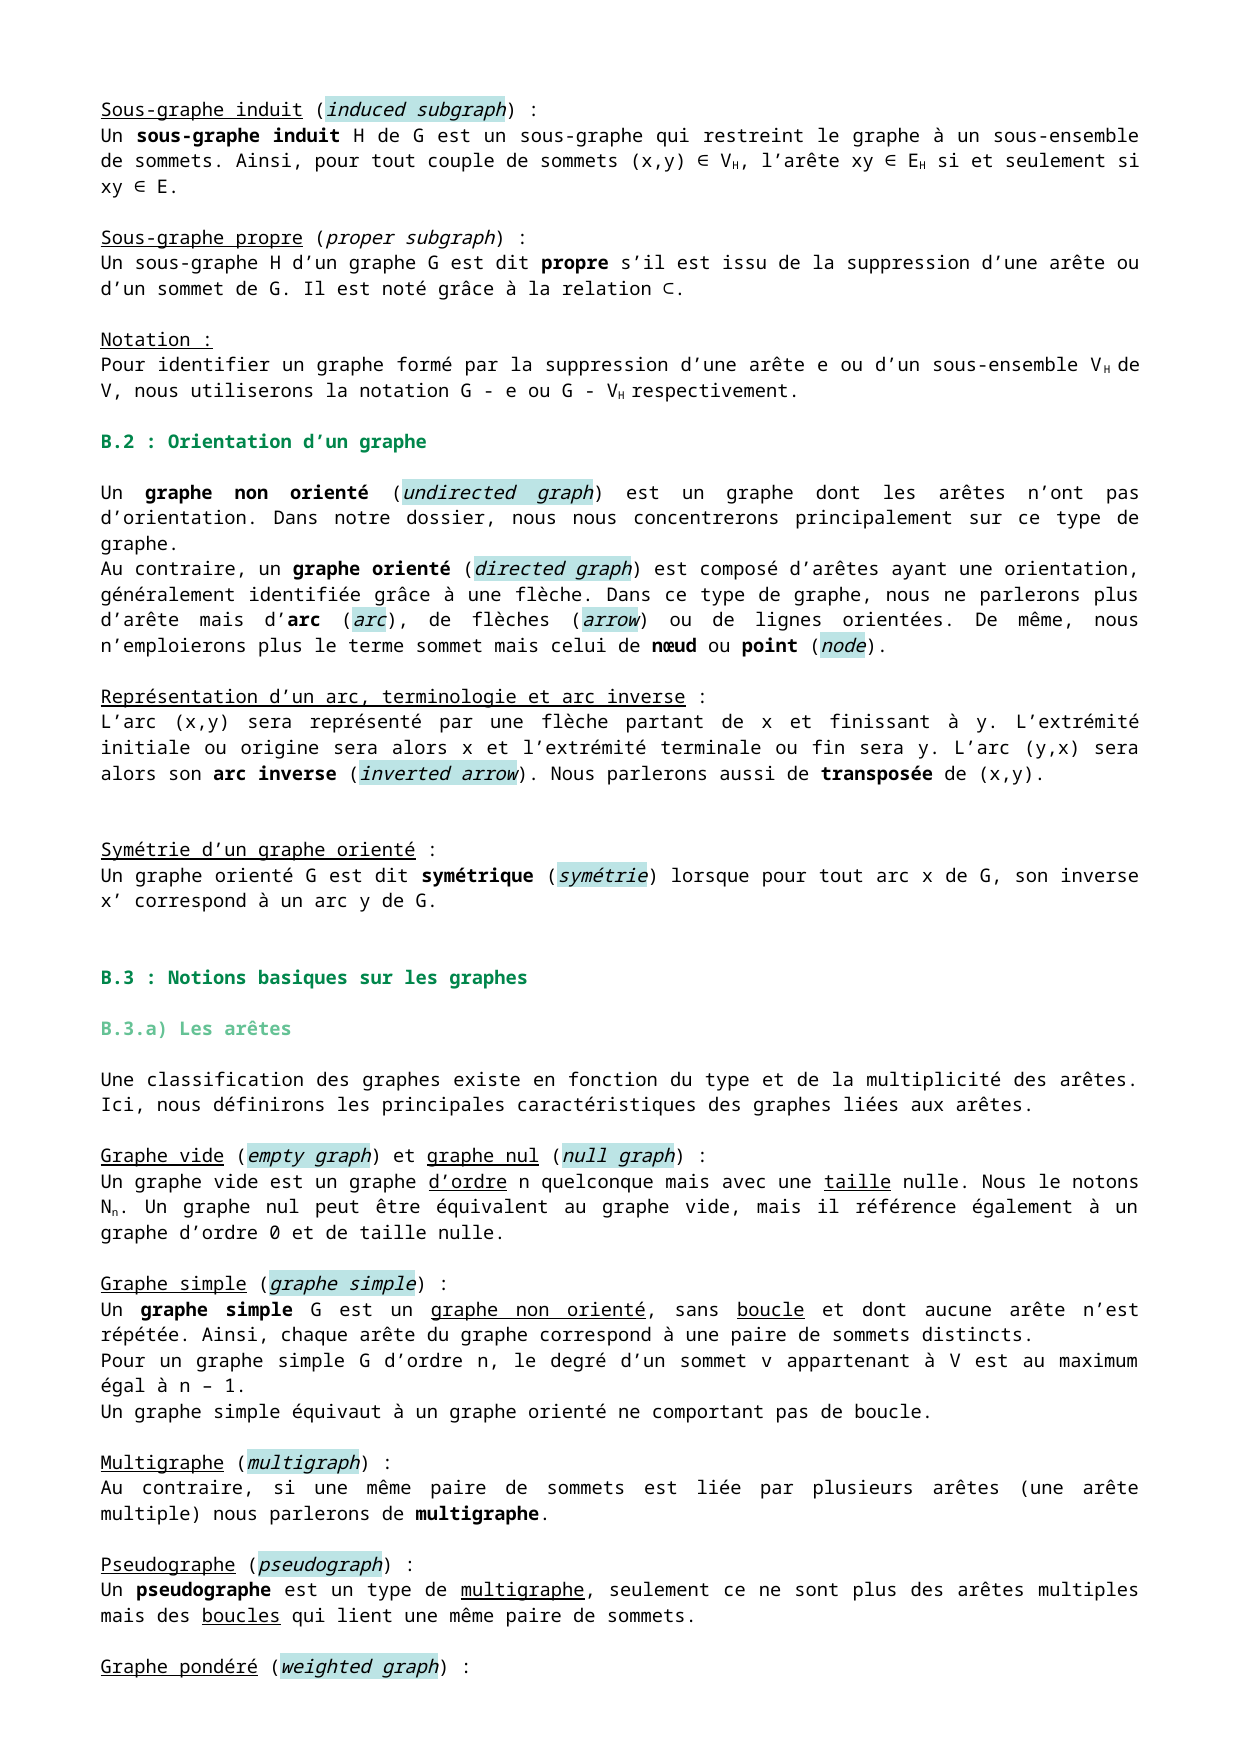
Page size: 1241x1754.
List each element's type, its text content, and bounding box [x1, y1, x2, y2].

text Représentation d’un arc, terminologie et arc inverse : [100, 683, 1140, 709]
text Au contraire, si une même paire de sommets est liée par plusieurs arêtes (une arête multiple) nous parlerons de multigraphe. [100, 1474, 1140, 1526]
text Graphe vide (empty graph) et graphe nul (null graph) : [100, 1143, 1140, 1168]
text Symétrie d’un graphe orienté : [100, 836, 1140, 862]
text Sous-graphe induit (induced subgraph) : [100, 96, 1140, 122]
text Un sous-graphe induit H de G est un sous-graphe qui restreint le graphe à un sous-ensemble de sommets. Ainsi, pour tout couple de sommets (x,y) ∈ VH, l’arête xy ∈ EH si et seulement si xy ∈ E. [100, 122, 1140, 198]
text Pour un graphe simple G d’ordre n, le degré d’un sommet v appartenant à V est au maximum égal à n – 1. [100, 1347, 1140, 1398]
text Au contraire, un graphe orienté (directed graph) est composé d’arêtes ayant une orientation, généralement identifiée grâce à une flèche. Dans ce type de graphe, nous ne parlerons plus d’arête mais d’arc (arc), de flèches (arrow) ou de lignes orientées. De même, nous n’emploierons plus le terme sommet mais celui de nœud ou point (node). [100, 556, 1140, 658]
text Pour identifier un graphe formé par la suppression d’une arête e ou d’un sous-ensemble VH de V, nous utiliserons la notation G - e ou G - VH respectivement. [100, 352, 1140, 403]
text Un pseudographe est un type de multigraphe, seulement ce ne sont plus des arêtes multiples mais des boucles qui lient une même paire de sommets. [100, 1577, 1140, 1628]
text L’arc (x,y) sera représenté par une flèche partant de x et finissant à y. L’extrémité initiale ou origine sera alors x et l’extrémité terminale ou fin sera y. L’arc (y,x) sera alors son arc inverse (inverted arrow). Nous parlerons aussi de transposée de (x,y). [100, 709, 1140, 785]
text Notation : [100, 326, 1140, 352]
text B.3.a) Les arêtes [100, 1015, 1140, 1041]
text Graphe simple (graphe simple) : [100, 1270, 1140, 1296]
text Sous-graphe propre (proper subgraph) : [100, 224, 1140, 249]
text Graphe pondéré (weighted graph) : [100, 1653, 1140, 1679]
text B.3 : Notions basiques sur les graphes [100, 964, 1140, 989]
text Pseudographe (pseudograph) : [100, 1551, 1140, 1577]
text Multigraphe (multigraph) : [100, 1449, 1140, 1474]
text Un graphe vide est un graphe d’ordre n quelconque mais avec une taille nulle. Nous le notons Nn. Un graphe nul peut être équivalent au graphe vide, mais il référence également à un graphe d’ordre 0 et de taille nulle. [100, 1168, 1140, 1245]
text Une classification des graphes existe en fonction du type et de la multiplicité des arêtes. Ici, nous définirons les principales caractéristiques des graphes liées aux arêtes. [100, 1066, 1140, 1117]
text B.2 : Orientation d’un graphe [100, 428, 1140, 454]
text Un graphe orienté G est dit symétrique (symétrie) lorsque pour tout arc x de G, son inverse x’ correspond à un arc y de G. [100, 862, 1140, 913]
text Un graphe non orienté (undirected graph) est un graphe dont les arêtes n’ont pas d’orientation. Dans notre dossier, nous nous concentrerons principalement sur ce type de graphe. [100, 479, 1140, 556]
text Un graphe simple G est un graphe non orienté, sans boucle et dont aucune arête n’est répétée. Ainsi, chaque arête du graphe correspond à une paire de sommets distincts. [100, 1296, 1140, 1347]
text Un sous-graphe H d’un graphe G est dit propre s’il est issu de la suppression d’une arête ou d’un sommet de G. Il est noté grâce à la relation ⊂. [100, 249, 1140, 301]
text Un graphe simple équivaut à un graphe orienté ne comportant pas de boucle. [100, 1398, 1140, 1423]
